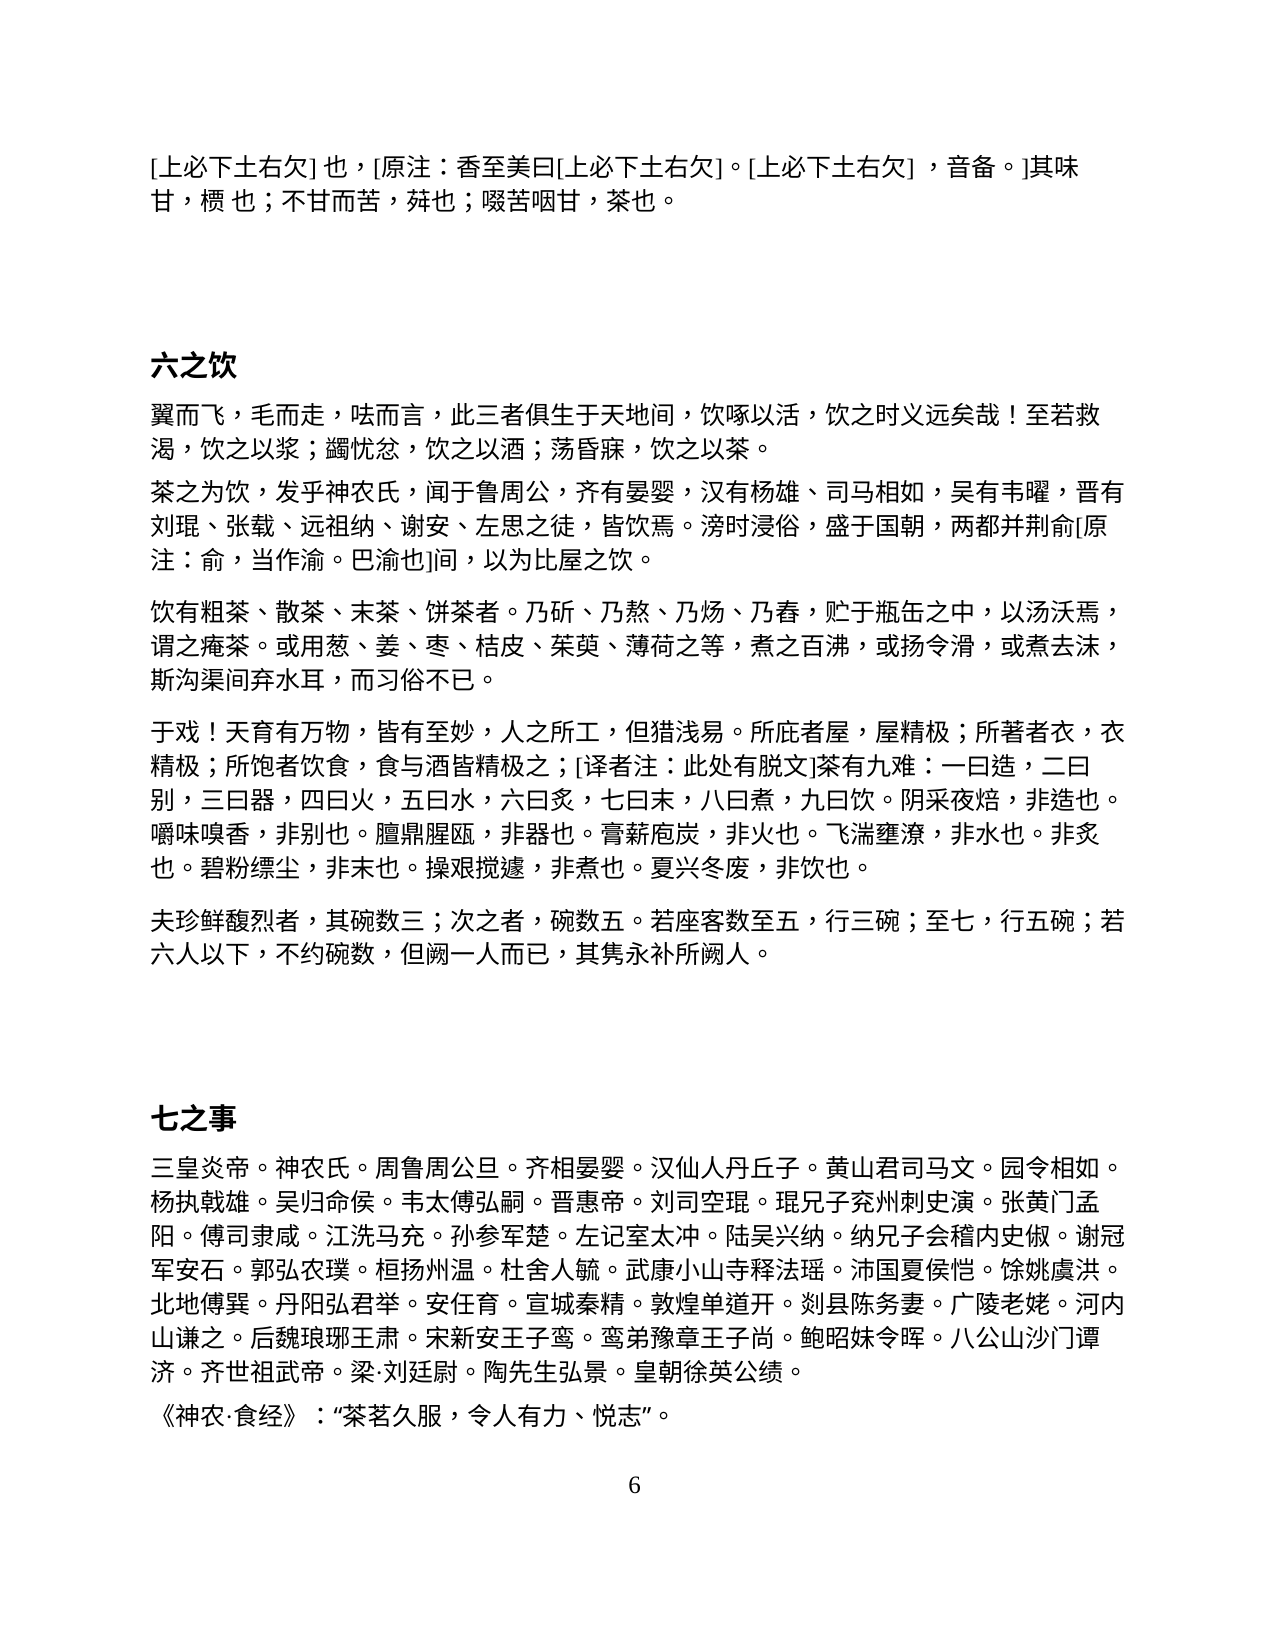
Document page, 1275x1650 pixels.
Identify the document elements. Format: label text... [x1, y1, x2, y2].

text 翼而飞，毛而走，呿而言，此三者俱生于天地间，饮啄以活，饮之时义远矣哉！至若救渴，饮之以浆；蠲忧忿，饮之以酒；荡昏寐，饮之以茶。 [150, 398, 1125, 466]
text 饮有粗茶、散茶、末茶、饼茶者。乃斫、乃熬、乃炀、乃舂，贮于瓶缶之中，以汤沃焉，谓之痷茶。或用葱、姜、枣、桔皮、茱萸、薄荷之等，煮之百沸，或扬令滑，或煮去沫，斯沟渠间弃水耳，而习俗不已。 [150, 595, 1125, 697]
text 夫珍鲜馥烈者，其碗数三；次之者，碗数五。若座客数至五，行三碗；至七，行五碗；若六人以下，不约碗数，但阙一人而已，其隽永补所阙人。 [150, 903, 1125, 971]
text 于戏！天育有万物，皆有至妙，人之所工，但猎浅易。所庇者屋，屋精极；所著者衣，衣精极；所饱者饮食，食与酒皆精极之；[译者注：此处有脱文]茶有九难：一曰造，二曰别，三曰器，四曰火，五曰水，六曰炙，七曰末，八曰煮，九曰饮。阴采夜焙，非造也。嚼味嗅香，非别也。膻鼎腥瓯，非器也。膏薪庖炭，非火也。飞湍壅潦，非水也。非炙也。碧粉缥尘，非末也。操艰搅遽，非煮也。夏兴冬废，非饮也。 [150, 715, 1125, 885]
text 三皇炎帝。神农氏。周鲁周公旦。齐相晏婴。汉仙人丹丘子。黄山君司马文。园令相如。杨执戟雄。吴归命侯。韦太傅弘嗣。晋惠帝。刘司空琨。琨兄子兖州刺史演。张黄门孟阳。傅司隶咸。江洗马充。孙参军楚。左记室太冲。陆吴兴纳。纳兄子会稽内史俶。谢冠军安石。郭弘农璞。桓扬州温。杜舍人毓。武康小山寺释法瑶。沛国夏侯恺。馀姚虞洪。北地傅巽。丹阳弘君举。安任育。宣城秦精。敦煌单道开。剡县陈务妻。广陵老姥。河内山谦之。后魏琅琊王肃。宋新安王子鸾。鸾弟豫章王子尚。鲍昭妹令晖。八公山沙门谭济。齐世祖武帝。梁·刘廷尉。陶先生弘景。皇朝徐英公绩。 [150, 1151, 1125, 1389]
subtitle 六之饮 [150, 345, 1125, 385]
text 《神农·食经》：“茶茗久服，令人有力、悦志”。 [150, 1398, 1125, 1432]
subtitle 七之事 [150, 1098, 1125, 1138]
text 茶之为饮，发乎神农氏，闻于鲁周公，齐有晏婴，汉有杨雄、司马相如，吴有韦曜，晋有刘琨、张载、远祖纳、谢安、左思之徒，皆饮焉。滂时浸俗，盛于国朝，两都并荆俞[原注：俞，当作渝。巴渝也]间，以为比屋之饮。 [150, 475, 1125, 577]
text [上必下土右欠] 也，[原注：香至美曰[上必下土右欠]。[上必下土右欠] ，音备。]其味甘，槚 也；不甘而苦，荈也；啜苦咽甘，茶也。 [150, 150, 1125, 218]
